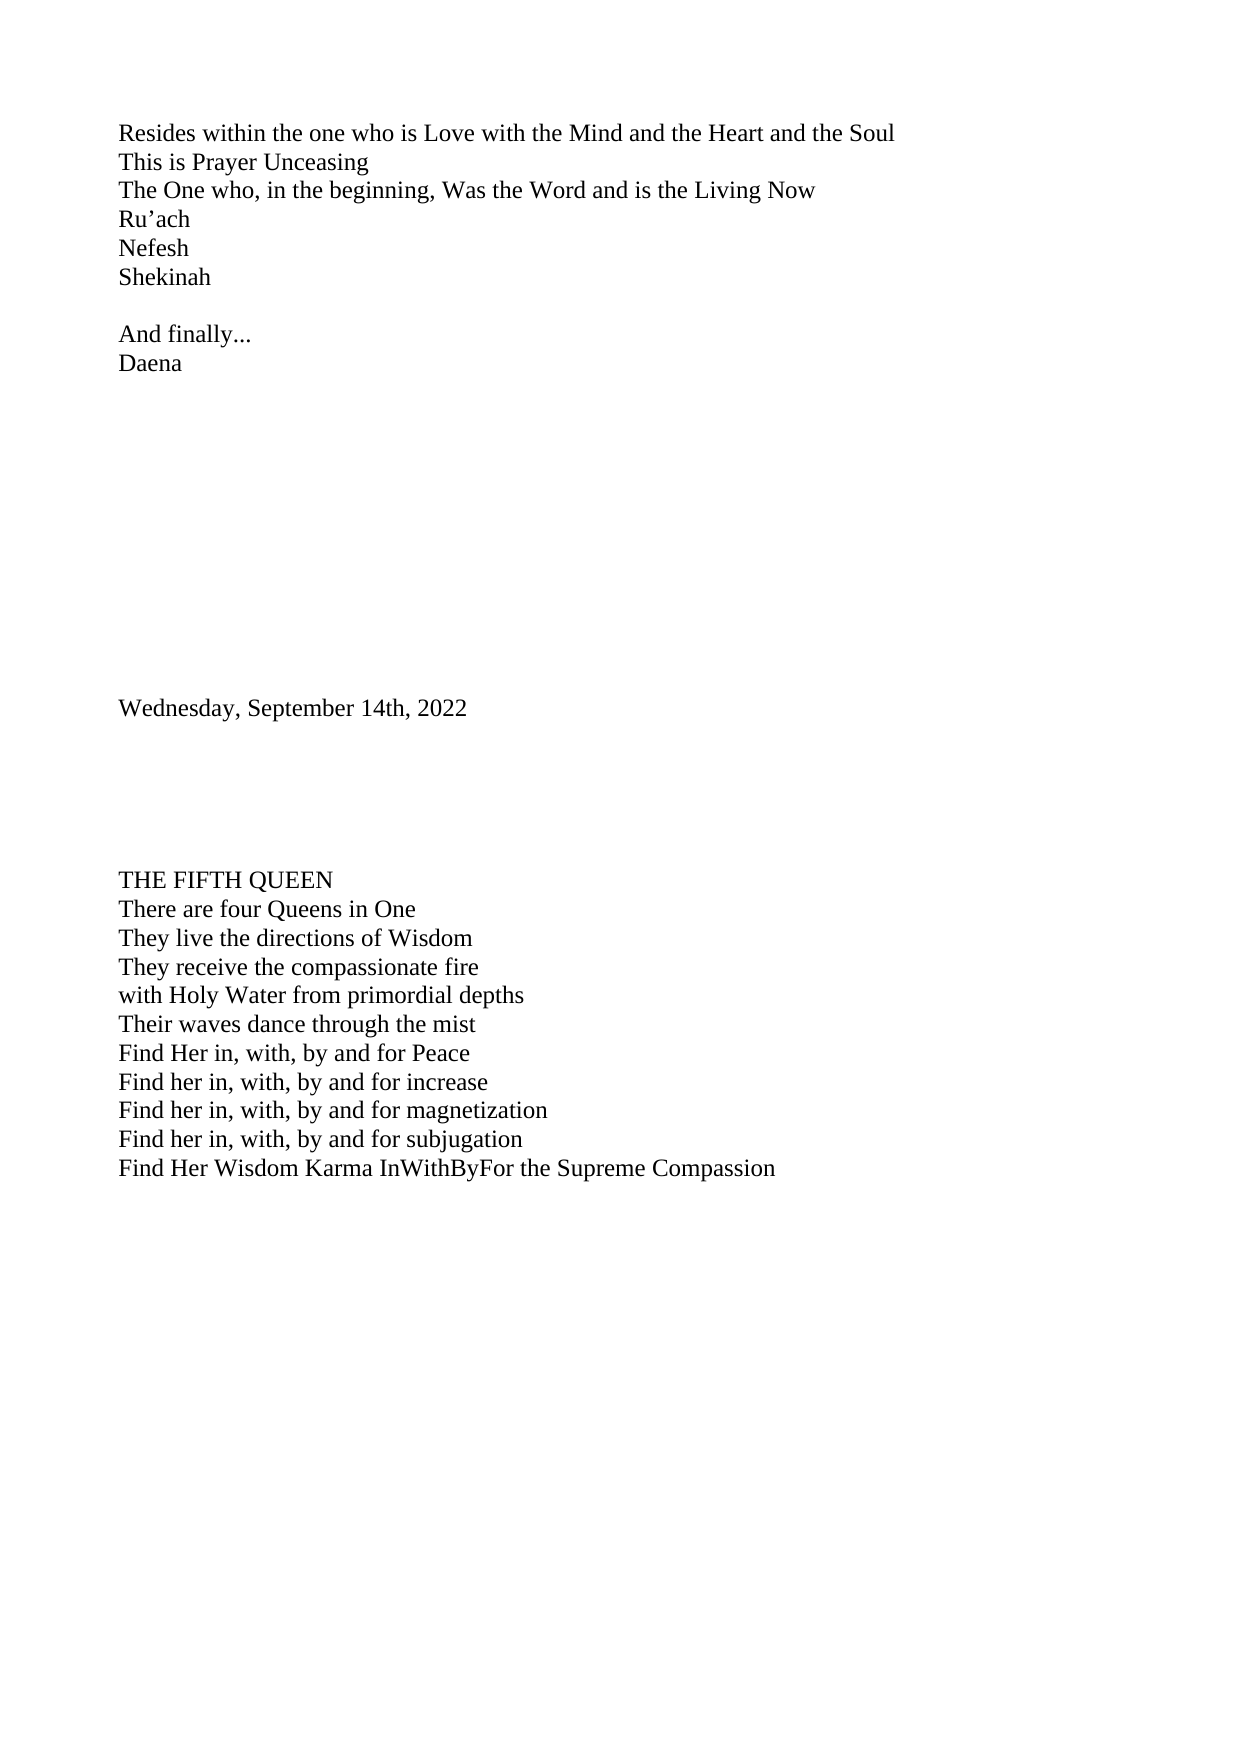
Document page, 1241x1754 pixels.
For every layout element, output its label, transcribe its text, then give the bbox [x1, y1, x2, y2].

text with Holy Water from primordial depths [118, 981, 1122, 1009]
text THE FIFTH QUEEN [118, 866, 1122, 894]
text They receive the compassionate fire [118, 952, 1122, 981]
text Ru’ach [118, 204, 1122, 233]
text Find her in, with, by and for subjugation [118, 1124, 1122, 1153]
text Resides within the one who is Love with the Mind and the Heart and the Soul [118, 118, 1122, 147]
text This is Prayer Unceasing [118, 147, 1122, 176]
text They live the directions of Wisdom [118, 923, 1122, 952]
text Find Her in, with, by and for Peace [118, 1038, 1122, 1067]
text Daena [118, 348, 1122, 377]
text Shekinah [118, 262, 1122, 291]
text Wednesday, September 14th, 2022 [118, 693, 1122, 722]
text Find her in, with, by and for magnetization [118, 1096, 1122, 1124]
text The One who, in the beginning, Was the Word and is the Living Now [118, 176, 1122, 204]
text Find her in, with, by and for increase [118, 1067, 1122, 1096]
text And finally... [118, 319, 1122, 348]
text There are four Queens in One [118, 894, 1122, 923]
text Nefesh [118, 233, 1122, 262]
text Find Her Wisdom Karma InWithByFor the Supreme Compassion [118, 1153, 1122, 1182]
text Their waves dance through the mist [118, 1009, 1122, 1038]
